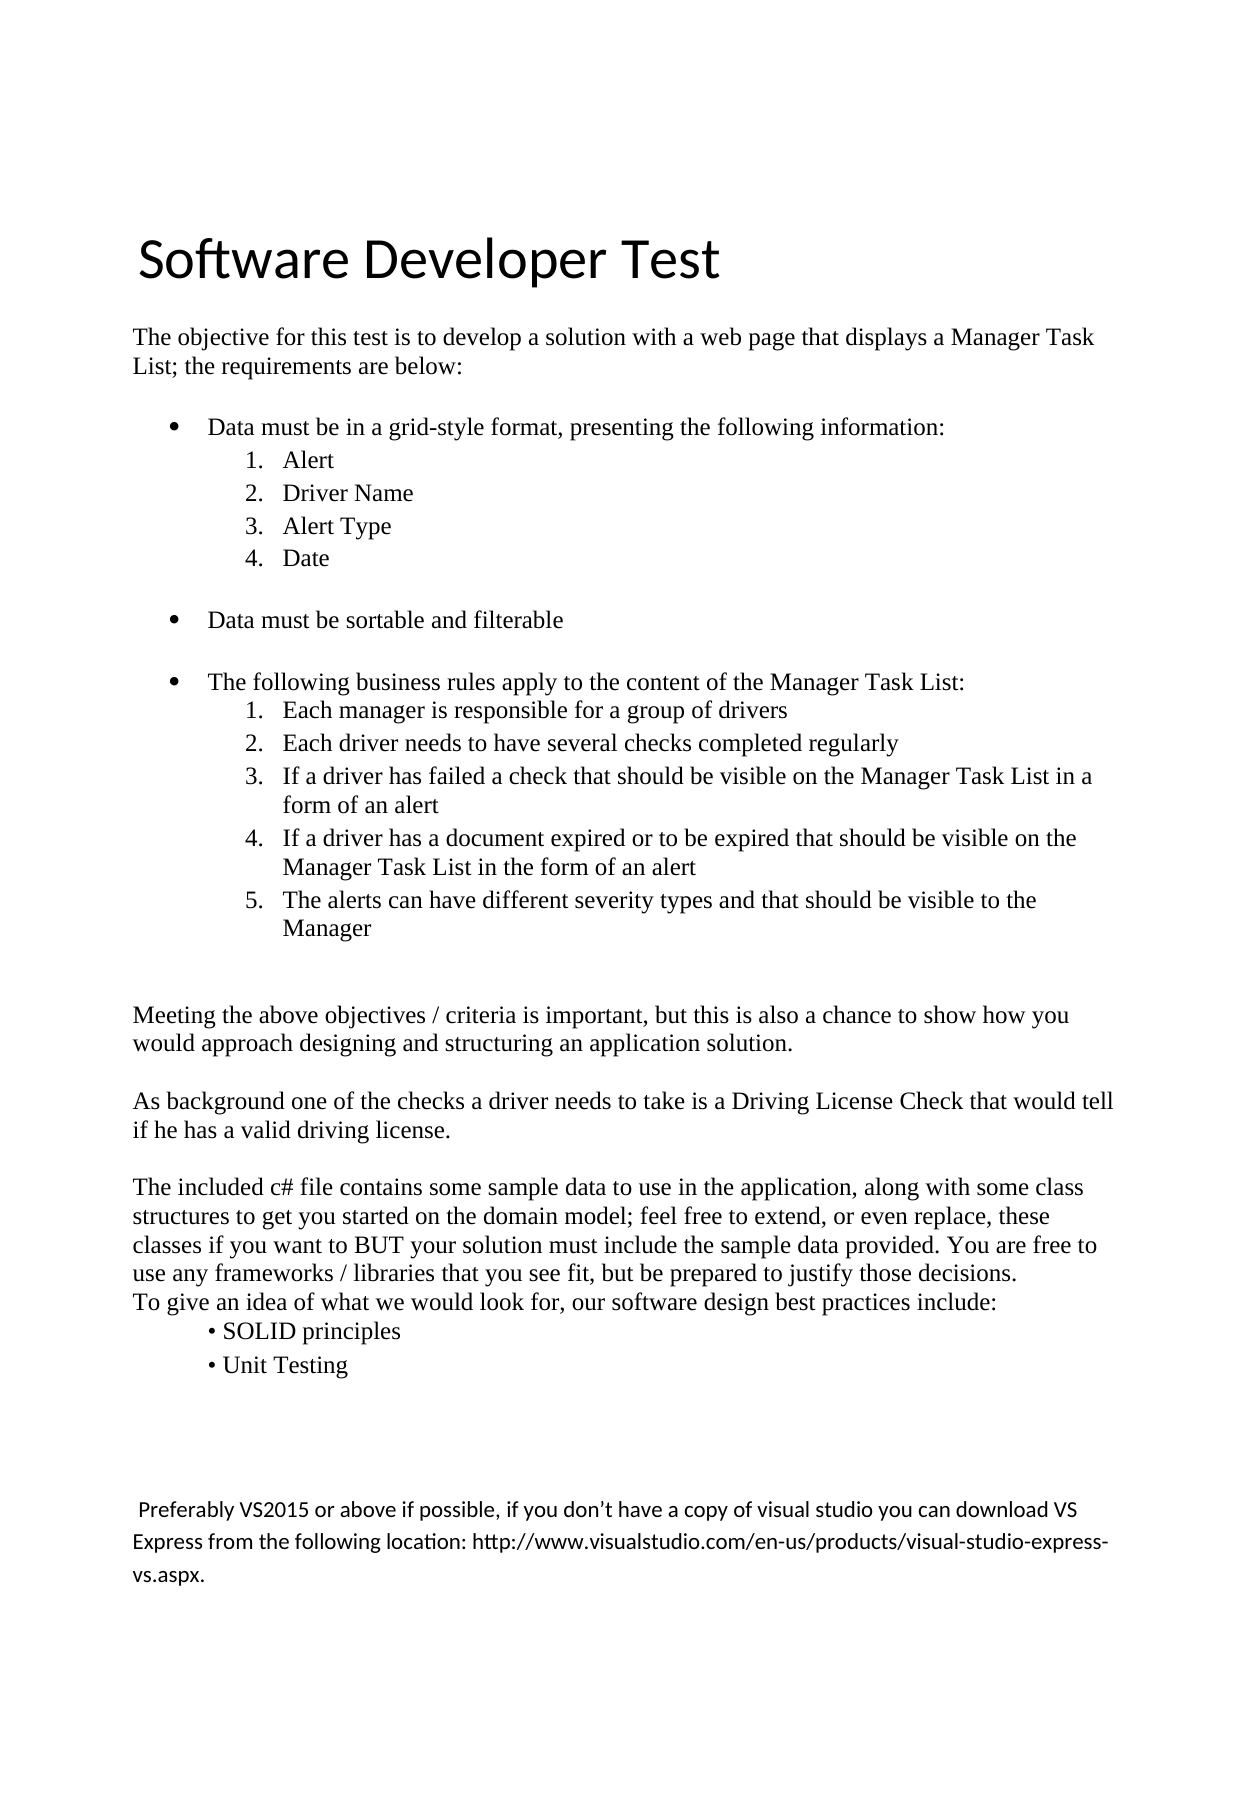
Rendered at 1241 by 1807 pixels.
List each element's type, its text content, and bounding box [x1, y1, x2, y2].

list Alert Type [245, 511, 1124, 539]
list If a driver has a document expired or to be expired that should be visible on the Manager Task List in the form of an alert [245, 823, 1124, 881]
text Meeting the above objectives / criteria is important, but this is also a chance to show how you would approach designing and structuring an application solution. [132, 1000, 1124, 1057]
list The alerts can have different severity types and that should be visible to the Manager [245, 885, 1124, 942]
text • Unit Testing [132, 1350, 1124, 1379]
list The following business rules apply to the content of the Manager Task List: [170, 667, 1124, 696]
list Alert [245, 445, 1124, 474]
text To give an idea of what we would look for, our software design best practices include: [132, 1287, 1124, 1316]
text • SOLID principles [132, 1316, 1124, 1345]
text As background one of the checks a driver needs to take is a Driving License Check that would tell if he has a valid driving license. [132, 1086, 1124, 1143]
text Software Developer Test [132, 222, 1124, 293]
list Each driver needs to have several checks completed regularly [245, 728, 1124, 757]
list Data must be in a grid-style format, presenting the following information: [170, 412, 1124, 441]
text The objective for this test is to develop a solution with a web page that displays a Manager Task List; the requirements are below: [132, 322, 1124, 379]
list If a driver has failed a check that should be visible on the Manager Task List in a form of an alert [245, 761, 1124, 819]
text The included c# file contains some sample data to use in the application, along with some class structures to get you started on the domain model; feel free to extend, or even replace, these classes if you want to BUT your solution must include the sample data provided. You are free to use any frameworks / libraries that you see fit, but be prepared to justify those decisions. [132, 1172, 1124, 1287]
list Date [245, 543, 1124, 572]
list Driver Name [245, 478, 1124, 507]
list Data must be sortable and filterable [170, 605, 1124, 634]
list Each manager is responsible for a group of drivers [245, 696, 1124, 724]
text Preferably VS2015 or above if possible, if you don’t have a copy of visual studio you can download VS Express from the following location: http://www.visualstudio.com/en-us/products/visual-studio-express-vs.aspx. [132, 1493, 1124, 1588]
